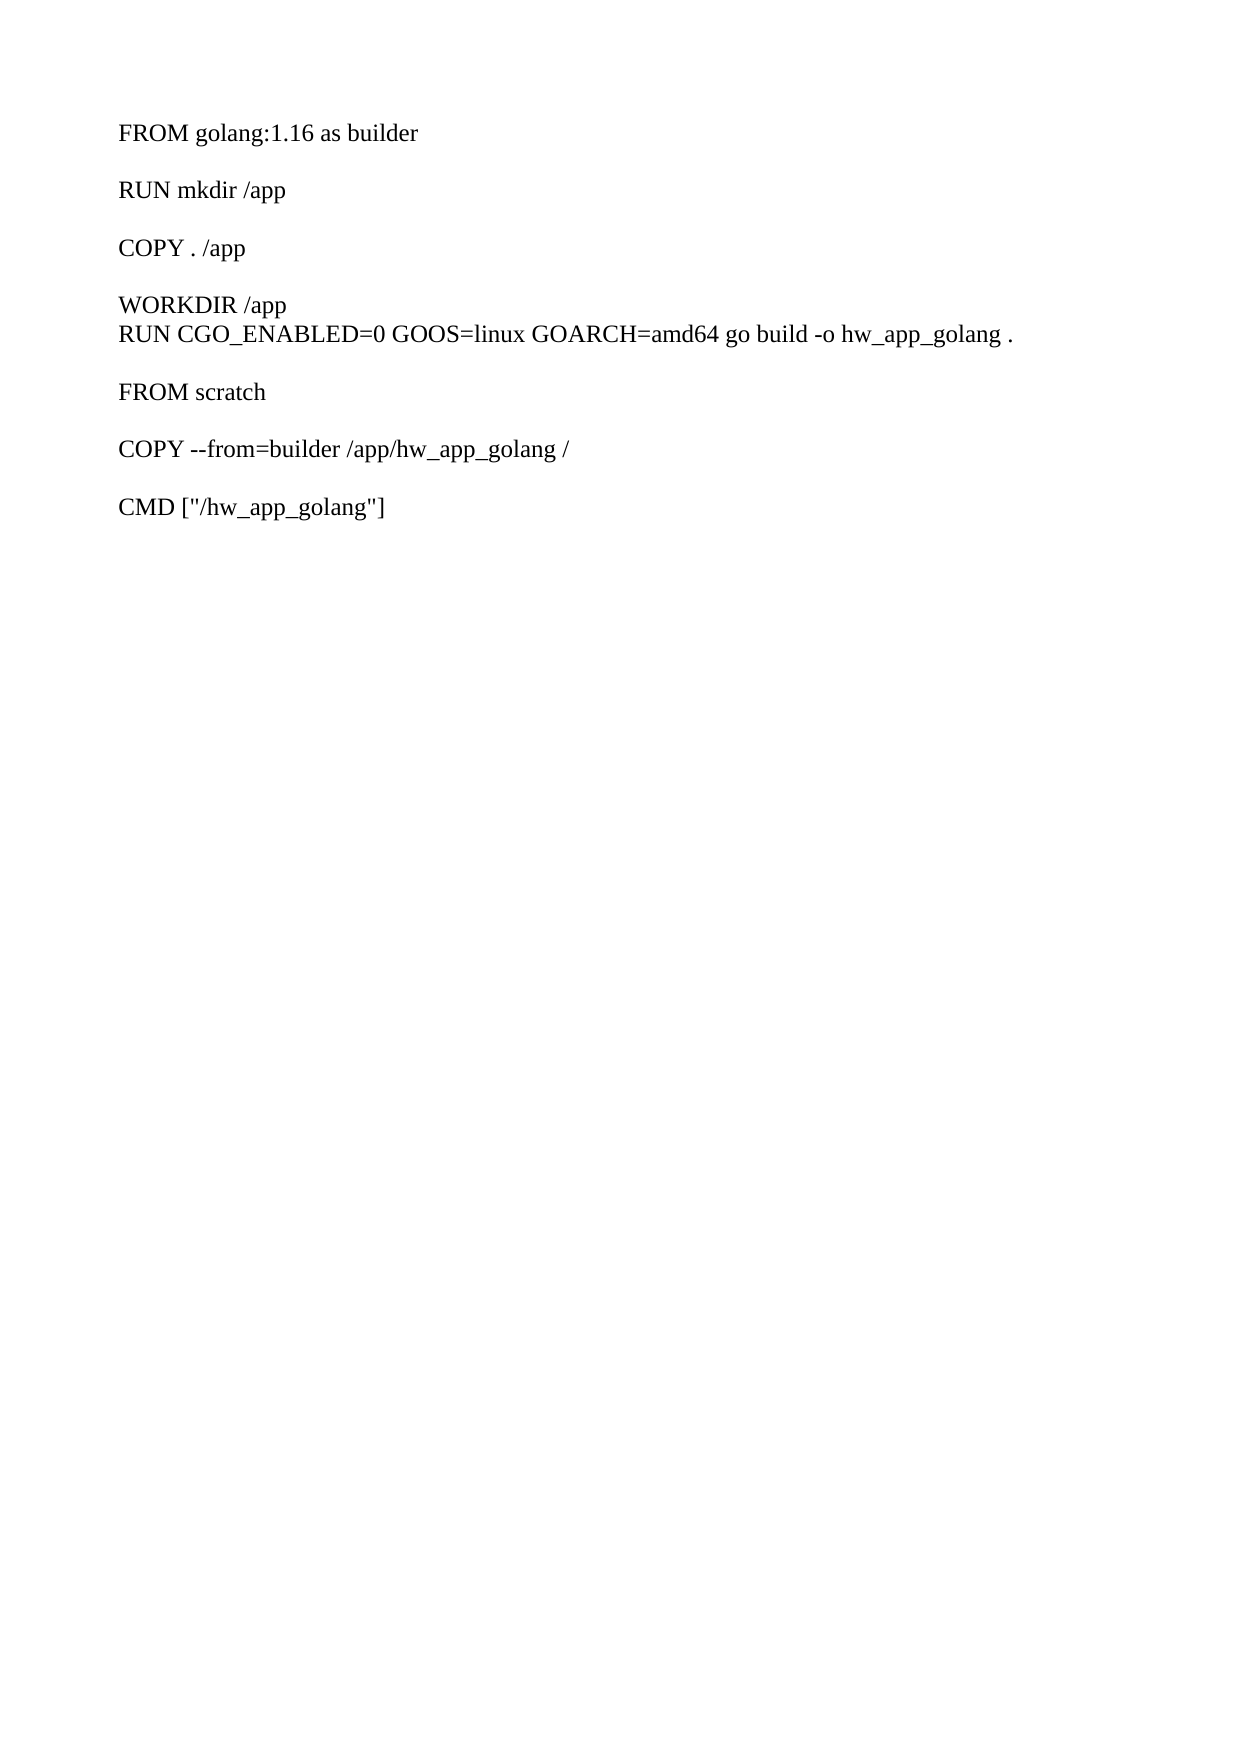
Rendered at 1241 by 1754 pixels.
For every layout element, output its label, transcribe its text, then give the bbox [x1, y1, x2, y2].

text FROM scratch [118, 377, 1122, 406]
text CMD ["/hw_app_golang"] [118, 492, 1122, 521]
text RUN CGO_ENABLED=0 GOOS=linux GOARCH=amd64 go build -o hw_app_golang . [118, 319, 1122, 348]
text COPY . /app [118, 233, 1122, 262]
text WORKDIR /app [118, 291, 1122, 319]
text RUN mkdir /app [118, 176, 1122, 204]
text FROM golang:1.16 as builder [118, 118, 1122, 147]
text COPY --from=builder /app/hw_app_golang / [118, 434, 1122, 463]
